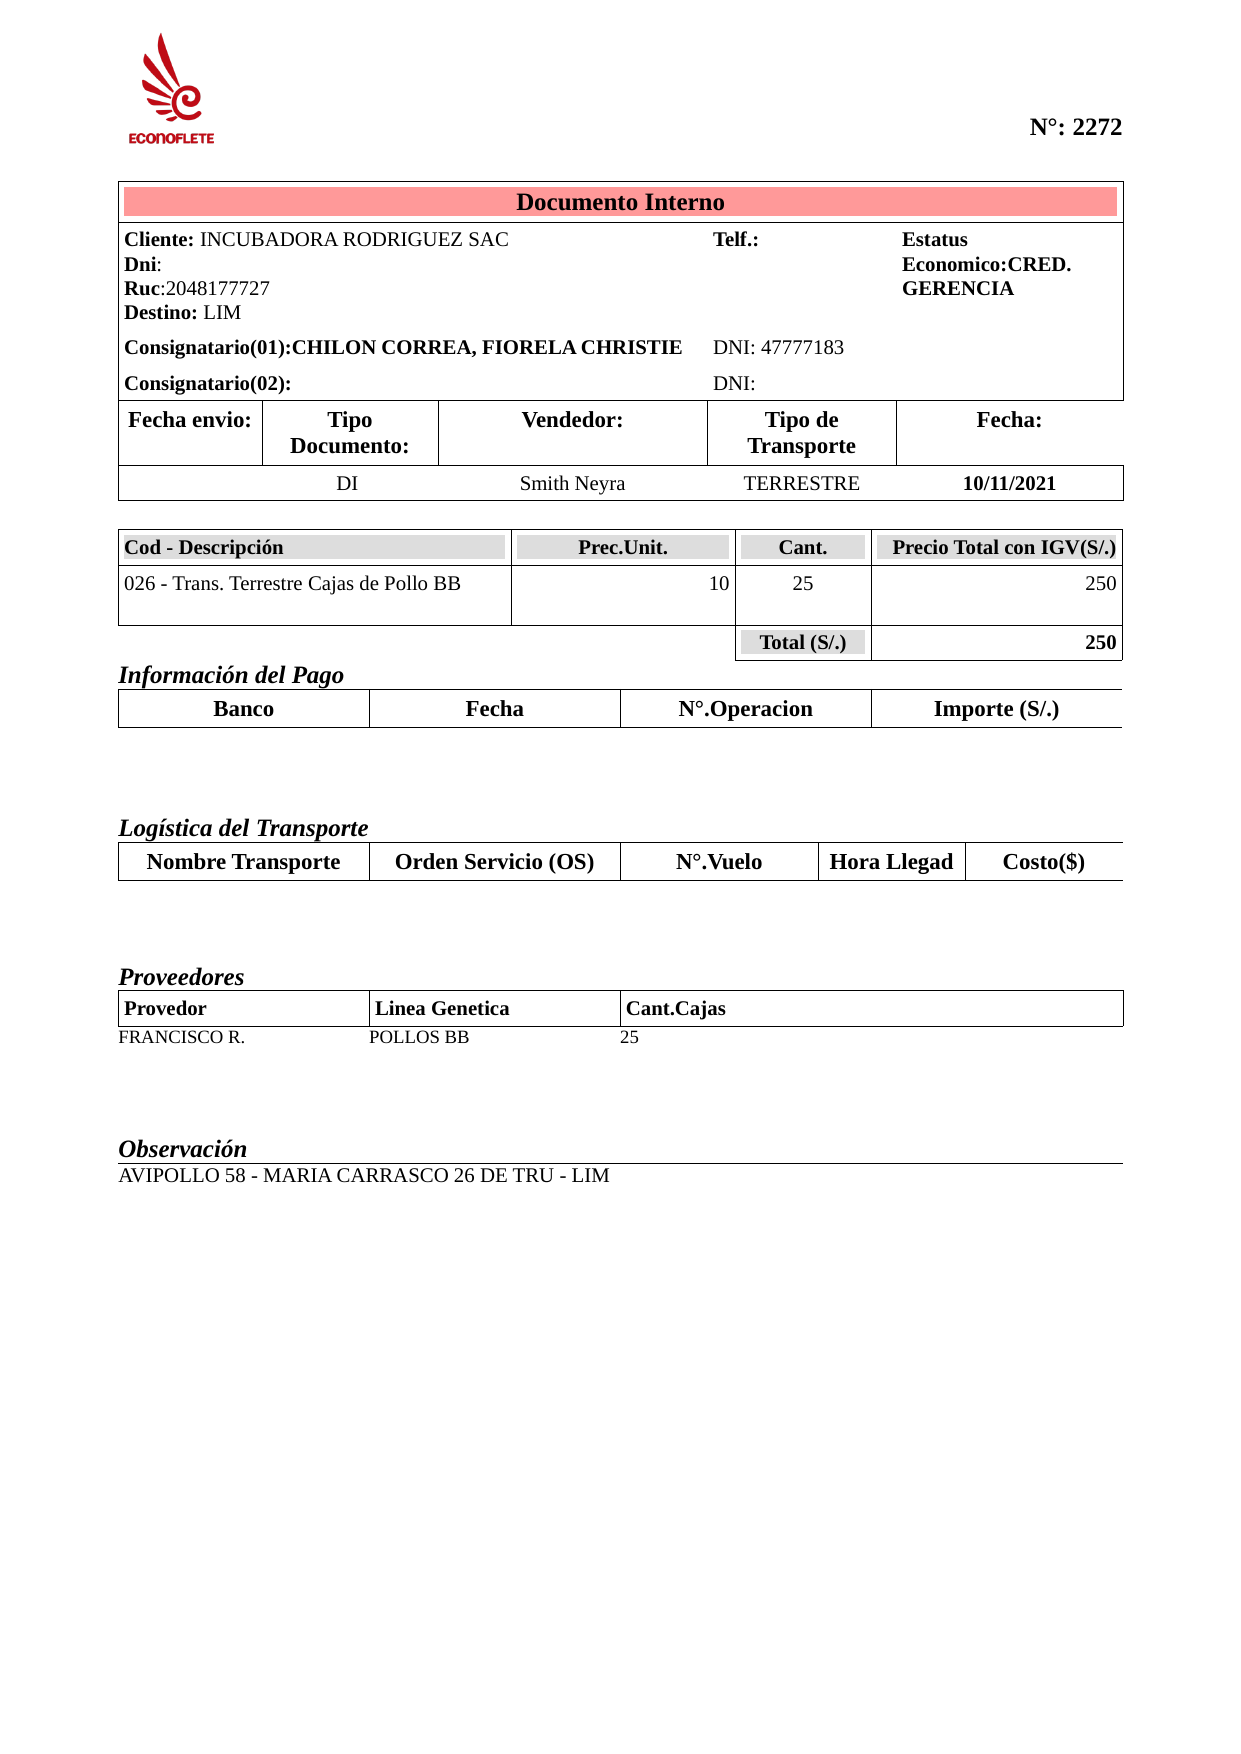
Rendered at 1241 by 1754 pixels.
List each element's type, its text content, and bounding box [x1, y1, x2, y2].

table_cell [118, 1091, 369, 1112]
table_cell [118, 756, 369, 784]
table_cell [620, 1112, 1123, 1134]
table_cell 250 [872, 626, 1122, 660]
table_cell [818, 933, 965, 962]
table_cell [118, 1112, 369, 1134]
table_cell [620, 904, 818, 933]
table_cell Cliente: INCUBADORA RODRIGUEZ SAC Dni: Ruc:2048177727 Destino: LIM [119, 223, 707, 329]
table_header Linea Genetica [370, 991, 620, 1026]
table_header AVIPOLLO 58 - MARIA CARRASCO 26 DE TRU - LIM [118, 1164, 1123, 1187]
table_cell [818, 904, 965, 933]
table_cell 25 [736, 566, 871, 624]
table_cell [118, 904, 369, 933]
table_cell [620, 1091, 1123, 1112]
table_cell [818, 881, 965, 904]
table_cell [118, 881, 369, 904]
table_header Cant. [736, 530, 871, 565]
table_header Nombre Transporte [119, 843, 369, 880]
table_cell TERRESTRE [707, 466, 896, 500]
table_cell [369, 933, 620, 962]
table_cell 250 [872, 566, 1122, 624]
table_cell [965, 904, 1123, 933]
table_cell Vendedor: [439, 401, 707, 465]
table_cell [620, 785, 871, 813]
table_header Fecha [370, 690, 620, 727]
table_header Banco [119, 690, 369, 727]
table_cell DNI: 47777183 [707, 329, 1123, 365]
table_header Orden Servicio (OS) [370, 843, 620, 880]
table_cell Tipo Documento: [263, 401, 438, 465]
table_header Cant.Cajas [621, 991, 1123, 1026]
table_cell 10 [512, 566, 735, 624]
text Proveedores [118, 962, 1122, 990]
table_header Documento Interno [119, 182, 1123, 222]
table_cell [620, 728, 871, 756]
table_cell [369, 881, 620, 904]
table_cell [118, 933, 369, 962]
table_header Provedor [119, 991, 369, 1026]
table_cell Smith Neyra [438, 466, 707, 500]
table_cell Estatus Economico:CRED. GERENCIA [896, 223, 1123, 329]
table_cell [369, 728, 620, 756]
table_cell Total (S/.) [736, 626, 871, 660]
table_cell [620, 933, 818, 962]
text Información del Pago [118, 660, 1122, 689]
table_cell [369, 1069, 620, 1091]
table_cell DNI: [707, 365, 1123, 400]
table_cell Tipo de Transporte [708, 401, 896, 465]
table_cell [119, 466, 262, 500]
table_cell [118, 728, 369, 756]
table_cell 026 - Trans. Terrestre Cajas de Pollo BB [119, 566, 511, 624]
table_cell [369, 1112, 620, 1134]
table_cell [118, 1048, 369, 1069]
table_cell [620, 881, 818, 904]
table_cell DI [262, 466, 438, 500]
picture [118, 32, 225, 144]
table_header Costo($) [966, 843, 1123, 880]
table_cell 25 [620, 1027, 1123, 1048]
table_header Cod - Descripción [119, 530, 511, 565]
table_cell [369, 904, 620, 933]
table_cell [871, 785, 1122, 813]
table_cell Telf.: [707, 223, 896, 329]
table_cell [118, 626, 511, 660]
table_cell [369, 1091, 620, 1112]
table_cell [369, 785, 620, 813]
table_cell [871, 728, 1122, 756]
text Observación [118, 1134, 1122, 1163]
table_cell 10/11/2021 [896, 466, 1123, 500]
table_cell Fecha: [897, 401, 1123, 465]
table_cell [965, 881, 1123, 904]
table_cell Consignatario(01):CHILON CORREA, FIORELA CHRISTIE [119, 329, 707, 365]
table_cell Consignatario(02): [119, 365, 707, 400]
table_cell [511, 626, 735, 660]
table_header Hora Llegad [819, 843, 965, 880]
table_header N°.Operacion [621, 690, 871, 727]
table_cell [118, 785, 369, 813]
text Logística del Transporte [118, 813, 1122, 842]
table_cell [620, 1069, 1123, 1091]
table_cell [369, 756, 620, 784]
table_cell [965, 933, 1123, 962]
table_cell [620, 1048, 1123, 1069]
table_cell [369, 1048, 620, 1069]
table_header N°.Vuelo [621, 843, 818, 880]
table_cell POLLOS BB [369, 1027, 620, 1048]
table_cell [871, 756, 1122, 784]
table_cell [620, 756, 871, 784]
table_header Prec.Unit. [512, 530, 735, 565]
table_cell [118, 1069, 369, 1091]
table_header Precio Total con IGV(S/.) [872, 530, 1122, 565]
table_cell FRANCISCO R. [118, 1027, 369, 1048]
table_cell Fecha envio: [119, 401, 262, 465]
table_header Importe (S/.) [872, 690, 1122, 727]
